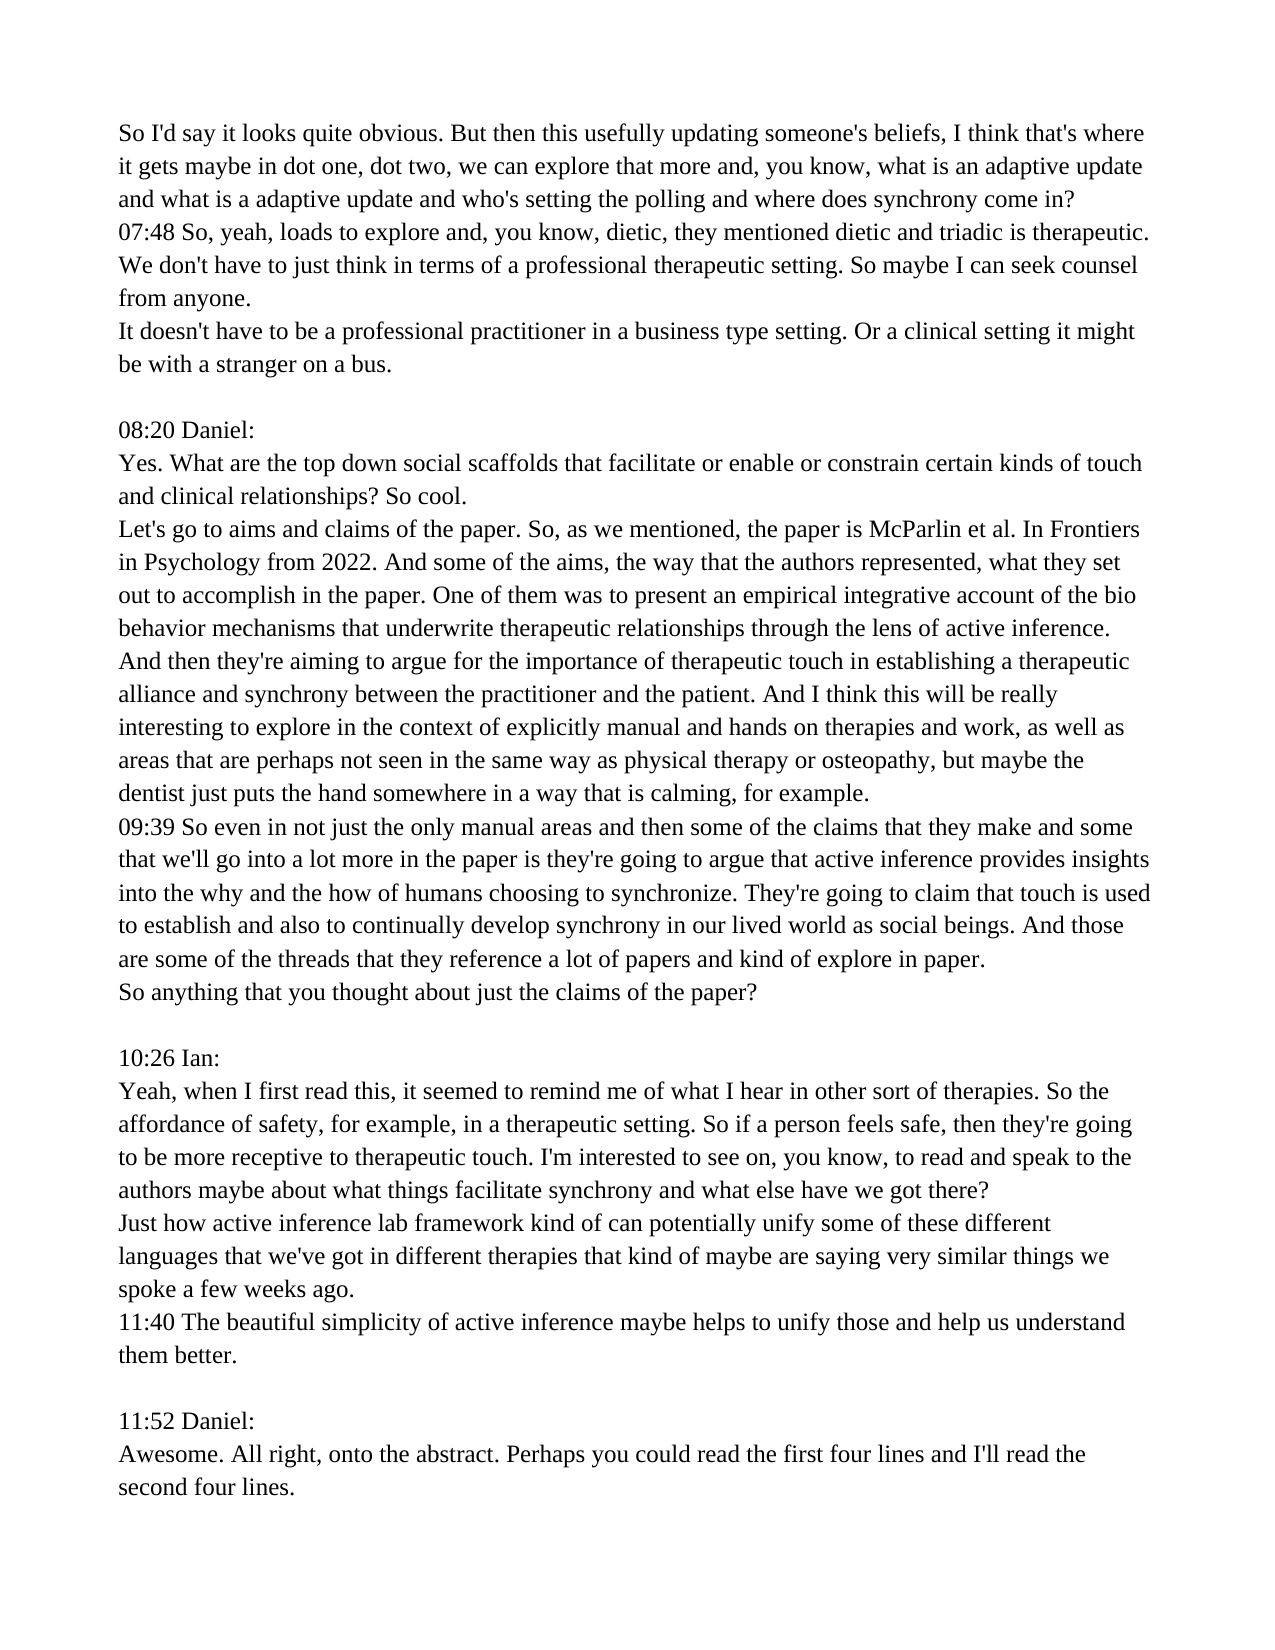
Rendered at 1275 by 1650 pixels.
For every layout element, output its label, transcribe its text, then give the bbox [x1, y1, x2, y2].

text 07:48 So, yeah, loads to explore and, you know, dietic, they mentioned dietic and triadic is therapeutic. We don't have to just think in terms of a professional therapeutic setting. So maybe I can seek counsel from anyone. [118, 217, 1157, 312]
text 10:26 Ian: [118, 1043, 1157, 1071]
text 09:39 So even in not just the only manual areas and then some of the claims that they make and some that we'll go into a lot more in the paper is they're going to argue that active inference provides insights into the why and the how of humans choosing to synchronize. They're going to claim that touch is used to establish and also to continually develop synchrony in our lived world as social beings. And those are some of the threads that they reference a lot of papers and kind of explore in paper. [118, 812, 1157, 972]
text So anything that you thought about just the claims of the paper? [118, 977, 1157, 1005]
text So I'd say it looks quite obvious. But then this usefully updating someone's beliefs, I think that's where it gets maybe in dot one, dot two, we can explore that more and, you know, what is an adaptive update and what is a adaptive update and who's setting the polling and where does synchrony come in? [118, 118, 1157, 213]
text And then they're aiming to argue for the importance of therapeutic touch in establishing a therapeutic alliance and synchrony between the practitioner and the patient. And I think this will be really interesting to explore in the context of explicitly manual and hands on therapies and work, as well as areas that are perhaps not seen in the same way as physical therapy or osteopathy, but maybe the dentist just puts the hand somewhere in a way that is calming, for example. [118, 646, 1157, 807]
text Yes. What are the top down social scaffolds that facilitate or enable or constrain certain kinds of touch and clinical relationships? So cool. [118, 448, 1157, 510]
text Let's go to aims and claims of the paper. So, as we mentioned, the paper is McParlin et al. In Frontiers in Psychology from 2022. And some of the aims, the way that the authors represented, what they set out to accomplish in the paper. One of them was to present an empirical integrative account of the bio behavior mechanisms that underwrite therapeutic relationships through the lens of active inference. [118, 514, 1157, 642]
text Just how active inference lab framework kind of can potentially unify some of these different languages that we've got in different therapies that kind of maybe are saying very similar things we spoke a few weeks ago. [118, 1208, 1157, 1303]
text 11:40 The beautiful simplicity of active inference maybe helps to unify those and help us understand them better. [118, 1307, 1157, 1369]
text Yeah, when I first read this, it seemed to remind me of what I hear in other sort of therapies. So the affordance of safety, for example, in a therapeutic setting. So if a person feels safe, then they're going to be more receptive to therapeutic touch. I'm interested to see on, you know, to read and speak to the authors maybe about what things facilitate synchrony and what else have we got there? [118, 1076, 1157, 1203]
text 08:20 Daniel: [118, 415, 1157, 444]
text 11:52 Daniel: [118, 1406, 1157, 1435]
text Awesome. All right, onto the abstract. Perhaps you could read the first four lines and I'll read the second four lines. [118, 1439, 1157, 1501]
text It doesn't have to be a professional practitioner in a business type setting. Or a clinical setting it might be with a stranger on a bus. [118, 316, 1157, 378]
